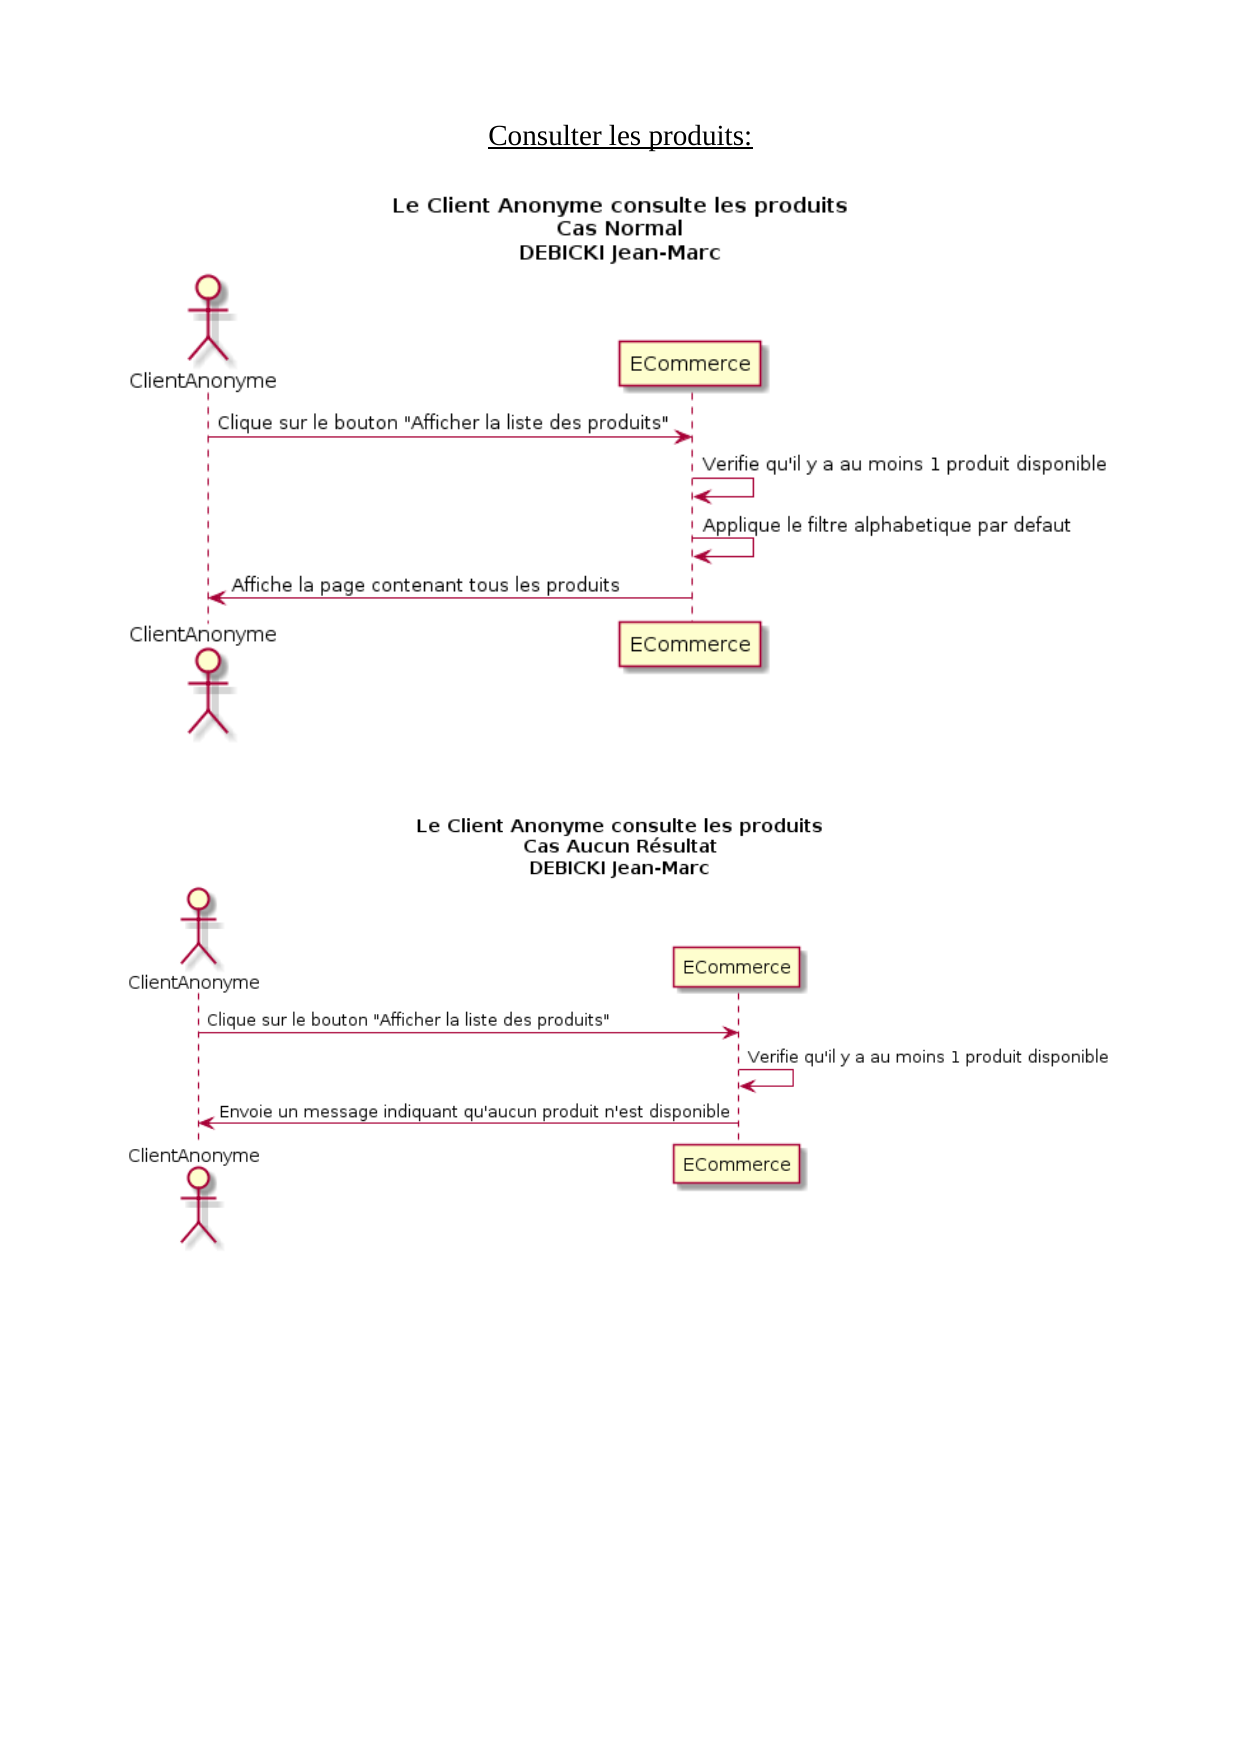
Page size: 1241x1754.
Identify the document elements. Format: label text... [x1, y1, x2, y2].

text Consulter les produits: [118, 118, 1122, 152]
picture [118, 803, 1123, 1255]
picture [118, 180, 1123, 747]
